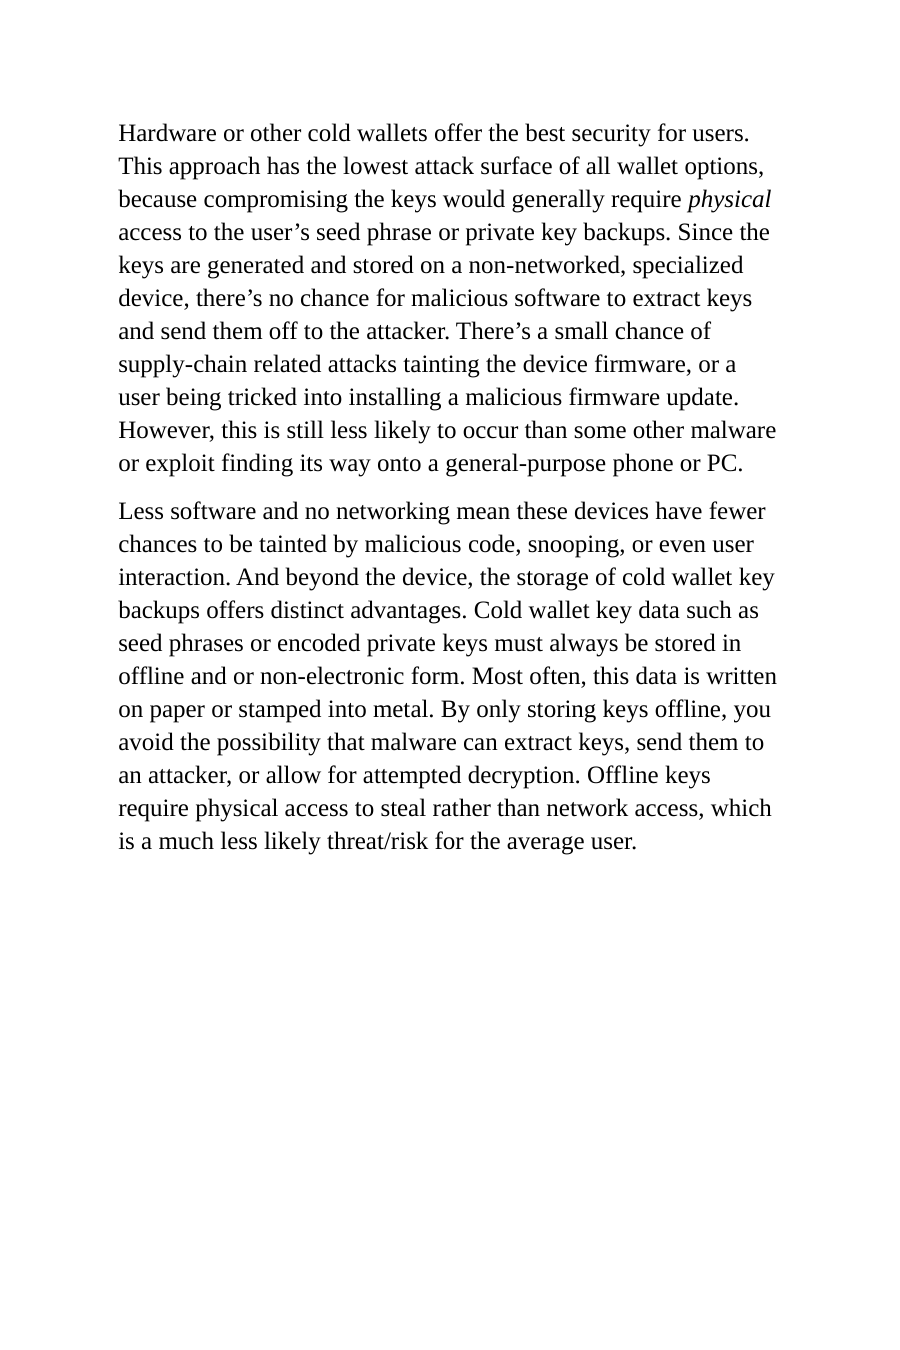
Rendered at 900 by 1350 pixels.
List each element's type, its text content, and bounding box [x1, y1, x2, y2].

text Less software and no networking mean these devices have fewer chances to be tainted by malicious code, snooping, or even user interaction. And beyond the device, the storage of cold wallet key backups offers distinct advantages. Cold wallet key data such as seed phrases or encoded private keys must always be stored in offline and or non-electronic form. Most often, this data is written on paper or stamped into metal. By only storing keys offline, you avoid the possibility that malware can extract keys, send them to an attacker, or allow for attempted decryption. Offline keys require physical access to steal rather than network access, which is a much less likely threat/risk for the average user. [118, 496, 782, 855]
text Hardware or other cold wallets offer the best security for users. This approach has the lowest attack surface of all wallet options, because compromising the keys would generally require physical access to the user’s seed phrase or private key backups. Since the keys are generated and stored on a non-networked, specialized device, there’s no chance for malicious software to extract keys and send them off to the attacker. There’s a small chance of supply-chain related attacks tainting the device firmware, or a user being tricked into installing a malicious firmware update. However, this is still less likely to occur than some other malware or exploit finding its way onto a general-purpose phone or PC. [118, 118, 782, 477]
